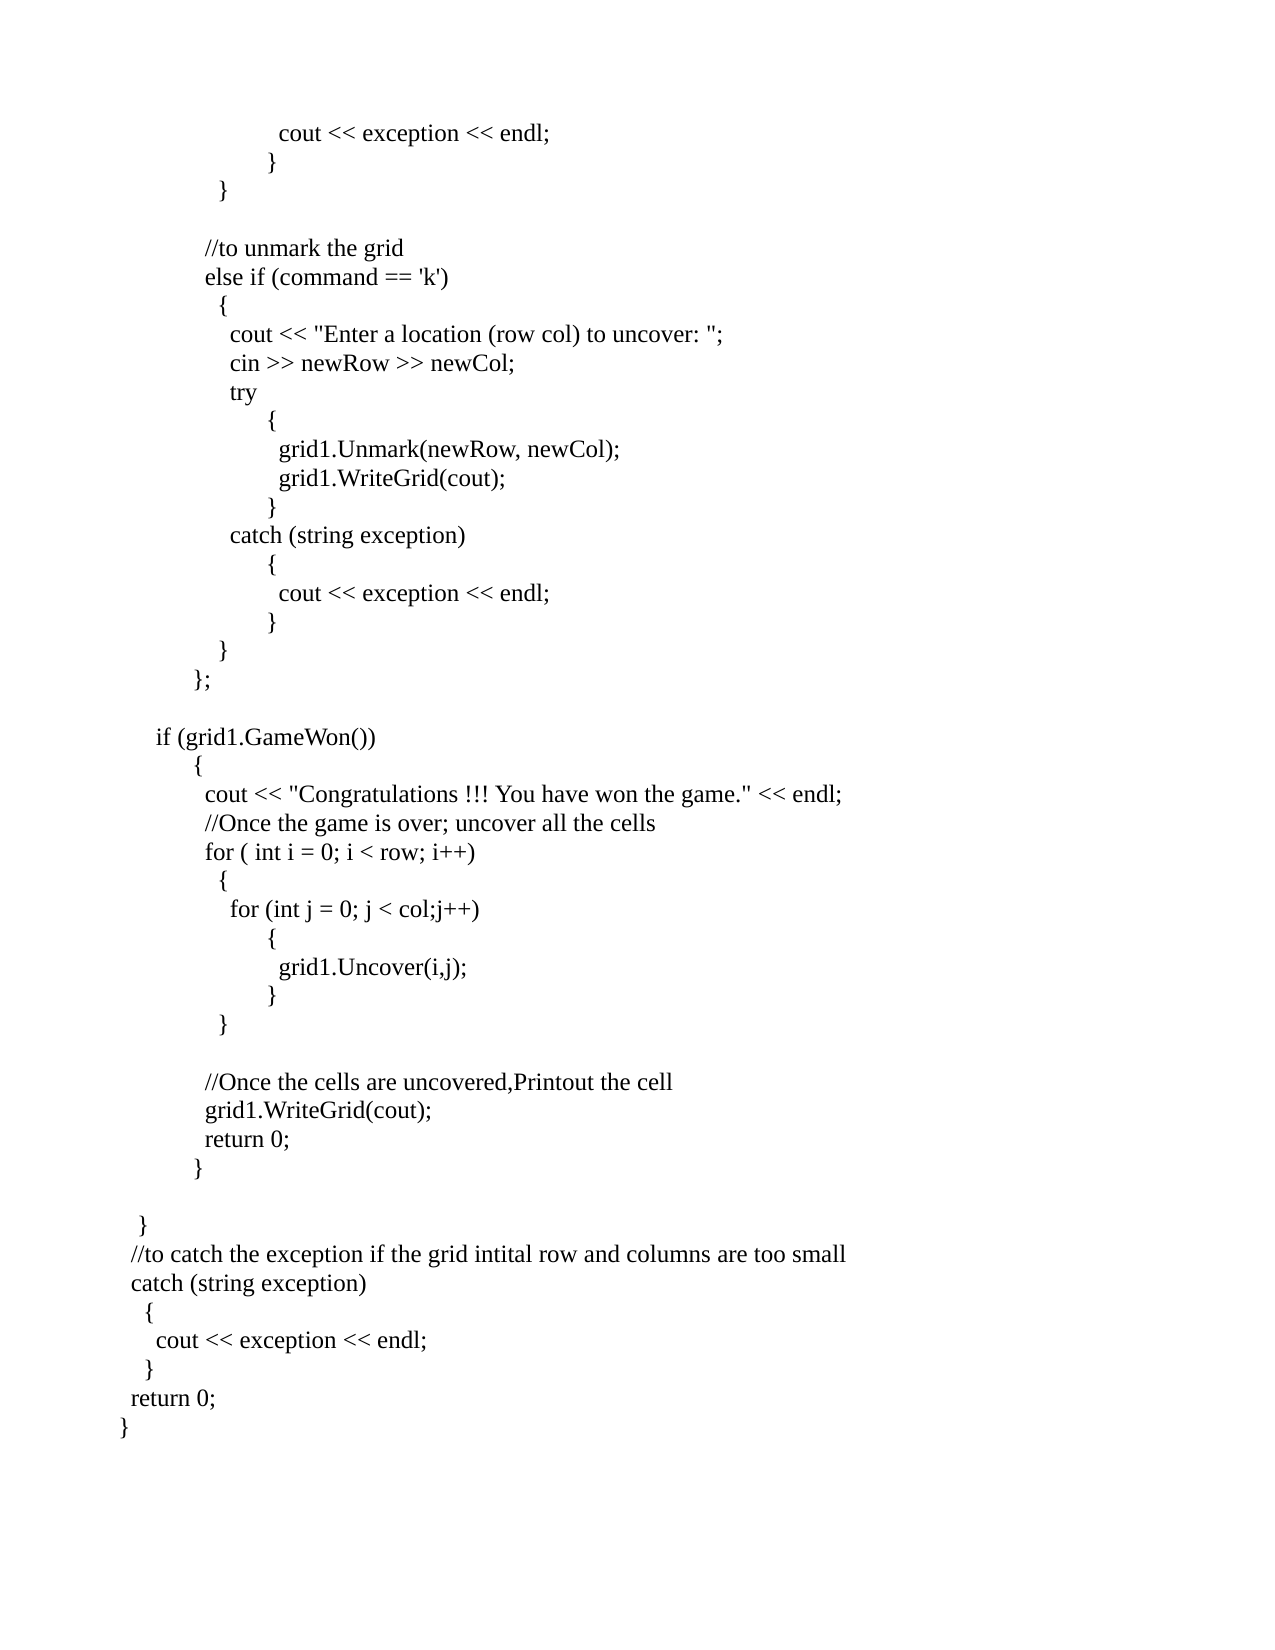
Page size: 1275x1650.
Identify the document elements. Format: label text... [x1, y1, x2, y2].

text return 0; [118, 1383, 1157, 1412]
text } [118, 176, 1157, 204]
text catch (string exception) [118, 521, 1157, 549]
text } [118, 636, 1157, 664]
text //Once the cells are uncovered,Printout the cell [118, 1067, 1157, 1096]
text else if (command == 'k') [118, 262, 1157, 291]
text { [118, 923, 1157, 952]
text } [118, 1009, 1157, 1038]
text cout << exception << endl; [118, 118, 1157, 147]
text cout << "Enter a location (row col) to uncover: "; [118, 319, 1157, 348]
text } [118, 1211, 1157, 1239]
text //Once the game is over; uncover all the cells [118, 808, 1157, 837]
text } [118, 147, 1157, 176]
text if (grid1.GameWon()) [118, 722, 1157, 751]
text cin >> newRow >> newCol; [118, 348, 1157, 377]
text return 0; [118, 1124, 1157, 1153]
text catch (string exception) [118, 1268, 1157, 1297]
text }; [118, 664, 1157, 693]
text { [118, 406, 1157, 434]
text } [118, 981, 1157, 1009]
text grid1.Unmark(newRow, newCol); [118, 434, 1157, 463]
text grid1.Uncover(i,j); [118, 952, 1157, 981]
text } [118, 1412, 1157, 1441]
text { [118, 291, 1157, 319]
text for ( int i = 0; i < row; i++) [118, 837, 1157, 866]
text for (int j = 0; j < col;j++) [118, 894, 1157, 923]
text { [118, 549, 1157, 578]
text } [118, 1354, 1157, 1383]
text cout << "Congratulations !!! You have won the game." << endl; [118, 779, 1157, 808]
text { [118, 1297, 1157, 1326]
text } [118, 1153, 1157, 1182]
text } [118, 492, 1157, 521]
text grid1.WriteGrid(cout); [118, 463, 1157, 492]
text //to unmark the grid [118, 233, 1157, 262]
text { [118, 866, 1157, 894]
text cout << exception << endl; [118, 1326, 1157, 1354]
text { [118, 751, 1157, 779]
text //to catch the exception if the grid intital row and columns are too small [118, 1239, 1157, 1268]
text try [118, 377, 1157, 406]
text cout << exception << endl; [118, 578, 1157, 607]
text grid1.WriteGrid(cout); [118, 1096, 1157, 1124]
text } [118, 607, 1157, 636]
